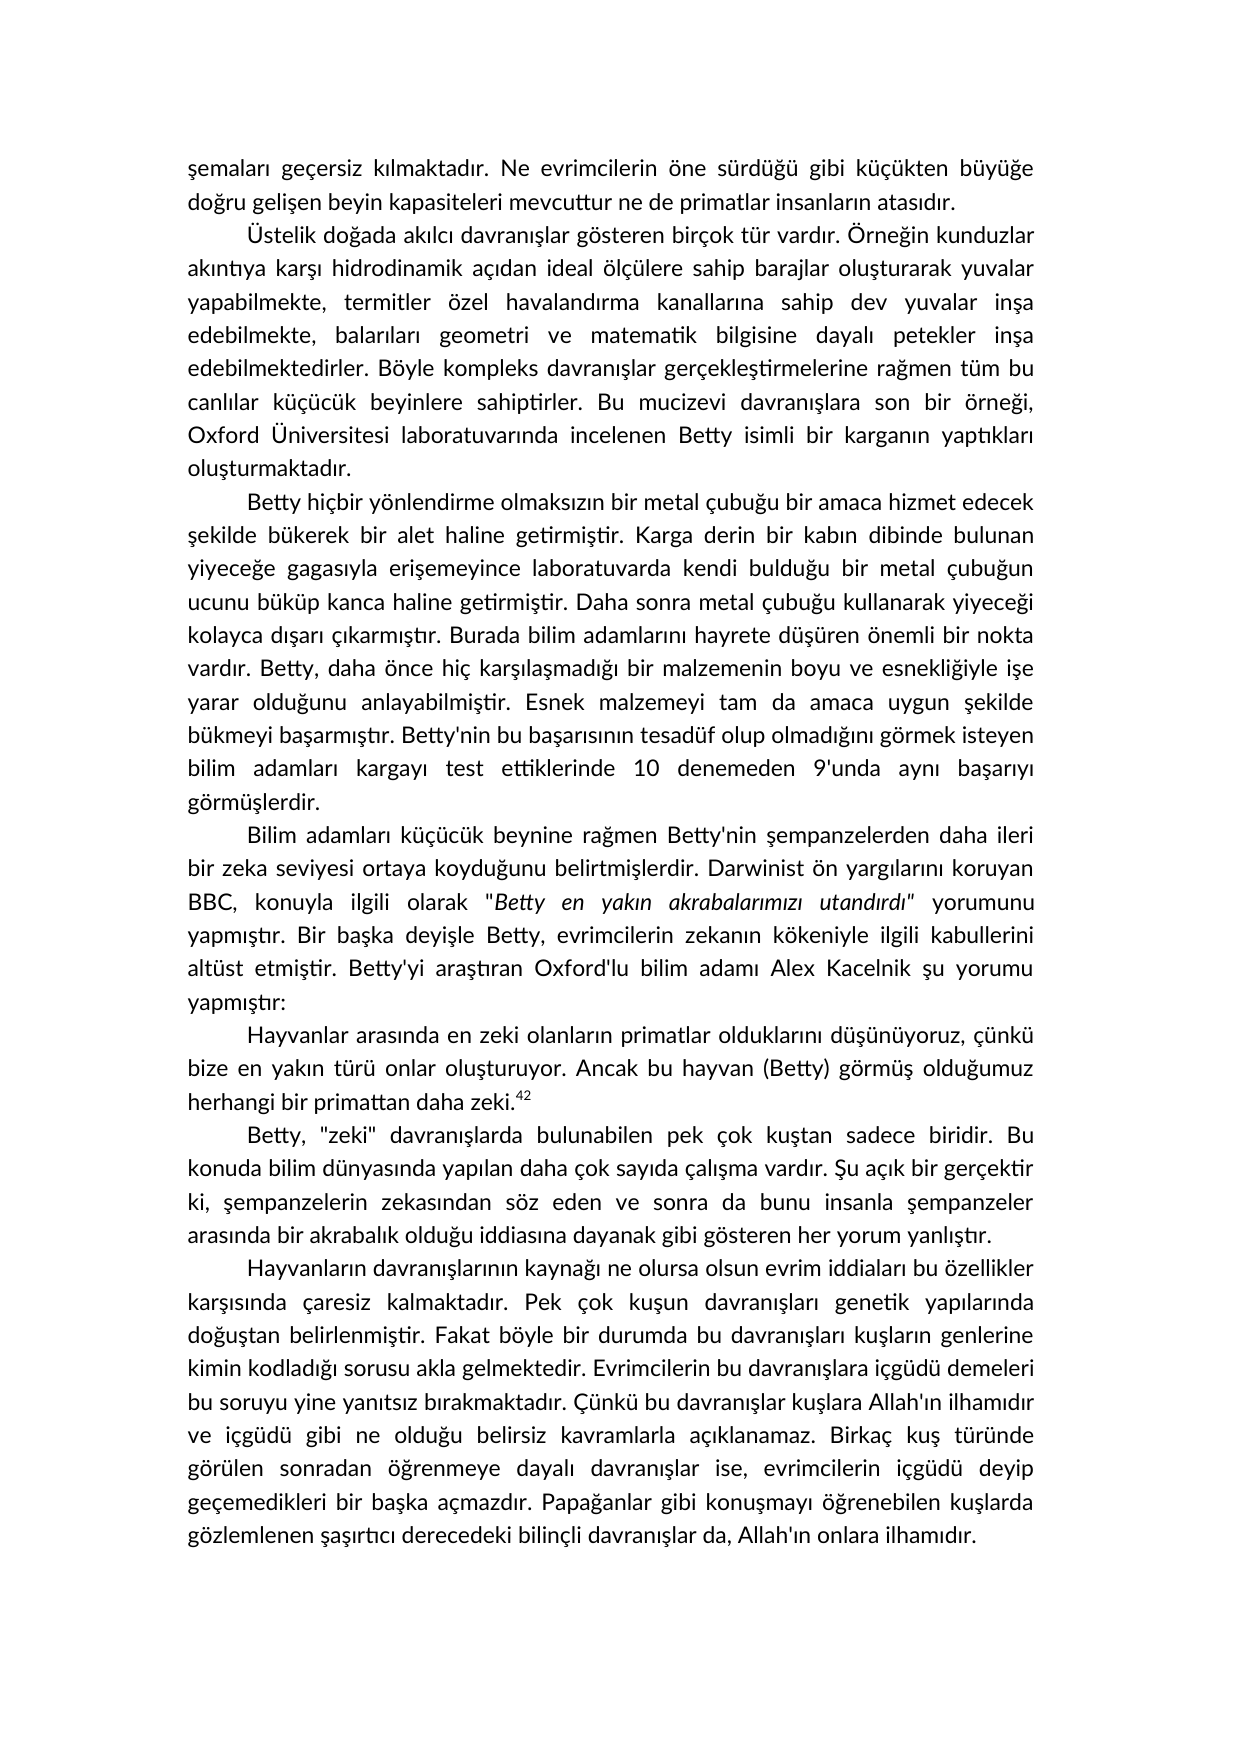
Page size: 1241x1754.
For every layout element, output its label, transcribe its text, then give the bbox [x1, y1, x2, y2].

text şemaları geçersiz kılmaktadır. Ne evrimcilerin öne sürdüğü gibi küçükten büyüğe doğru gelişen beyin kapasiteleri mevcuttur ne de primatlar insanların atasıdır. [187, 150, 1035, 217]
text Hayvanlar arasında en zeki olanların primatlar olduklarını düşünüyoruz, çünkü bize en yakın türü onlar oluşturuyor. Ancak bu hayvan (Betty) görmüş olduğumuz herhangi bir primattan daha zeki.42 [187, 1017, 1035, 1117]
text Hayvanların davranışlarının kaynağı ne olursa olsun evrim iddiaları bu özellikler karşısında çaresiz kalmaktadır. Pek çok kuşun davranışları genetik yapılarında doğuştan belirlenmiştir. Fakat böyle bir durumda bu davranışları kuşların genlerine kimin kodladığı sorusu akla gelmektedir. Evrimcilerin bu davranışlara içgüdü demeleri bu soruyu yine yanıtsız bırakmaktadır. Çünkü bu davranışlar kuşlara Allah'ın ilhamıdır ve içgüdü gibi ne olduğu belirsiz kavramlarla açıklanamaz. Birkaç kuş türünde görülen sonradan öğrenmeye dayalı davranışlar ise, evrimcilerin içgüdü deyip geçemedikleri bir başka açmazdır. Papağanlar gibi konuşmayı öğrenebilen kuşlarda gözlemlenen şaşırtıcı derecedeki bilinçli davranışlar da, Allah'ın onlara ilhamıdır. [187, 1250, 1035, 1550]
text Betty, "zeki" davranışlarda bulunabilen pek çok kuştan sadece biridir. Bu konuda bilim dünyasında yapılan daha çok sayıda çalışma vardır. Şu açık bir gerçektir ki, şempanzelerin zekasından söz eden ve sonra da bunu insanla şempanzeler arasında bir akrabalık olduğu iddiasına dayanak gibi gösteren her yorum yanlıştır. [187, 1117, 1035, 1250]
text Betty hiçbir yönlendirme olmaksızın bir metal çubuğu bir amaca hizmet edecek şekilde bükerek bir alet haline getirmiştir. Karga derin bir kabın dibinde bulunan yiyeceğe gagasıyla erişemeyince laboratuvarda kendi bulduğu bir metal çubuğun ucunu büküp kanca haline getirmiştir. Daha sonra metal çubuğu kullanarak yiyeceği kolayca dışarı çıkarmıştır. Burada bilim adamlarını hayrete düşüren önemli bir nokta vardır. Betty, daha önce hiç karşılaşmadığı bir malzemenin boyu ve esnekliğiyle işe yarar olduğunu anlayabilmiştir. Esnek malzemeyi tam da amaca uygun şekilde bükmeyi başarmıştır. Betty'nin bu başarısının tesadüf olup olmadığını görmek isteyen bilim adamları kargayı test ettiklerinde 10 denemeden 9'unda aynı başarıyı görmüşlerdir. [187, 483, 1035, 817]
text Bilim adamları küçücük beynine rağmen Betty'nin şempanzelerden daha ileri bir zeka seviyesi ortaya koyduğunu belirtmişlerdir. Darwinist ön yargılarını koruyan BBC, konuyla ilgili olarak "Betty en yakın akrabalarımızı utandırdı" yorumunu yapmıştır. Bir başka deyişle Betty, evrimcilerin zekanın kökeniyle ilgili kabullerini altüst etmiştir. Betty'yi araştıran Oxford'lu bilim adamı Alex Kacelnik şu yorumu yapmıştır: [187, 817, 1035, 1017]
text Üstelik doğada akılcı davranışlar gösteren birçok tür vardır. Örneğin kunduzlar akıntıya karşı hidrodinamik açıdan ideal ölçülere sahip barajlar oluşturarak yuvalar yapabilmekte, termitler özel havalandırma kanallarına sahip dev yuvalar inşa edebilmekte, balarıları geometri ve matematik bilgisine dayalı petekler inşa edebilmektedirler. Böyle kompleks davranışlar gerçekleştirmelerine rağmen tüm bu canlılar küçücük beyinlere sahiptirler. Bu mucizevi davranışlara son bir örneği, Oxford Üniversitesi laboratuvarında incelenen Betty isimli bir karganın yaptıkları oluşturmaktadır. [187, 217, 1035, 483]
